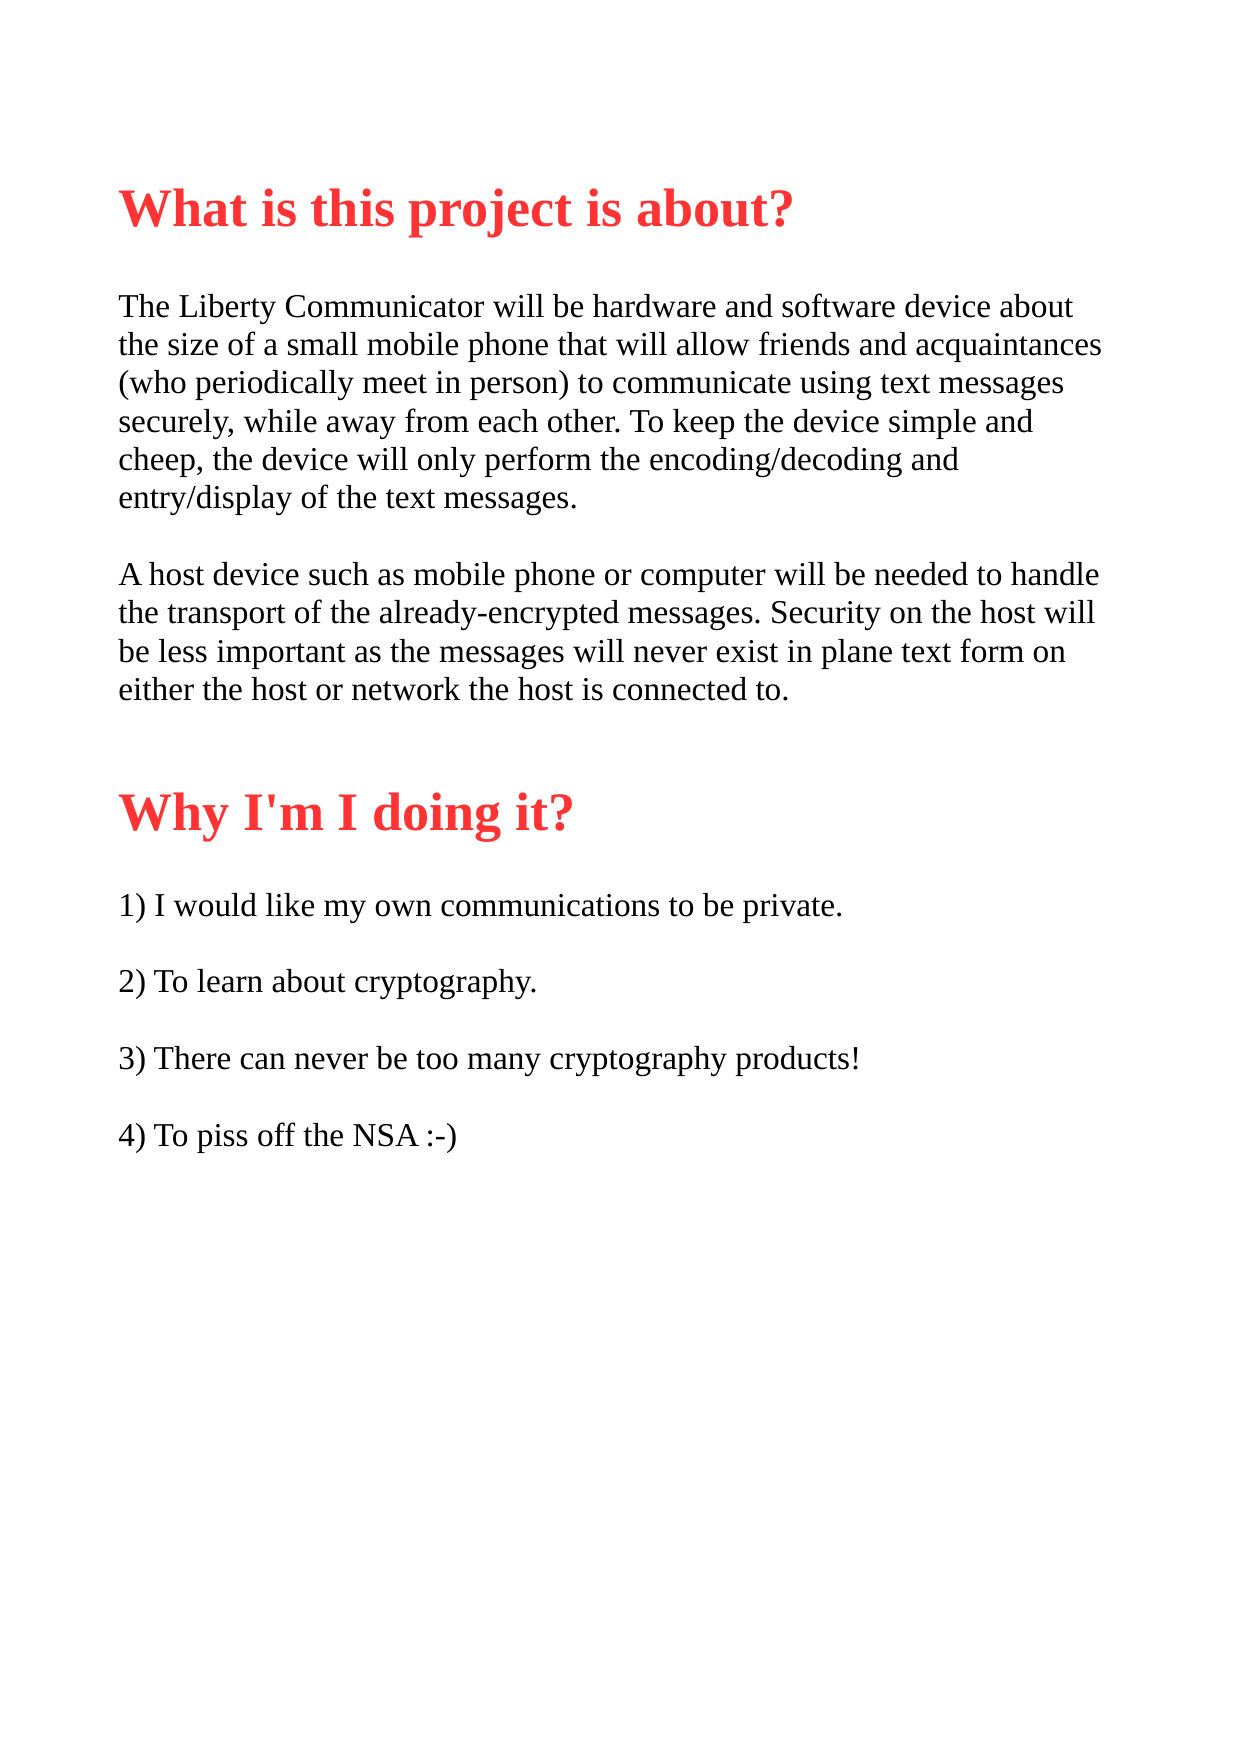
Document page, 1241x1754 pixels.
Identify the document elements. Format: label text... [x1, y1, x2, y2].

text What is this project is about? [118, 176, 1122, 238]
text 1) I would like my own communications to be private. [118, 885, 1122, 923]
text 4) To piss off the NSA :-) [118, 1115, 1122, 1153]
text 2) To learn about cryptography. [118, 961, 1122, 1000]
text The Liberty Communicator will be hardware and software device about the size of a small mobile phone that will allow friends and acquaintances (who periodically meet in person) to communicate using text messages securely, while away from each other. To keep the device simple and cheep, the device will only perform the encoding/decoding and entry/display of the text messages. [118, 286, 1122, 516]
text Why I'm I doing it? [118, 779, 1122, 842]
text A host device such as mobile phone or computer will be needed to handle the transport of the already-encrypted messages. Security on the host will be less important as the messages will never exist in plane text form on either the host or network the host is connected to. [118, 554, 1122, 707]
text 3) There can never be too many cryptography products! [118, 1038, 1122, 1076]
